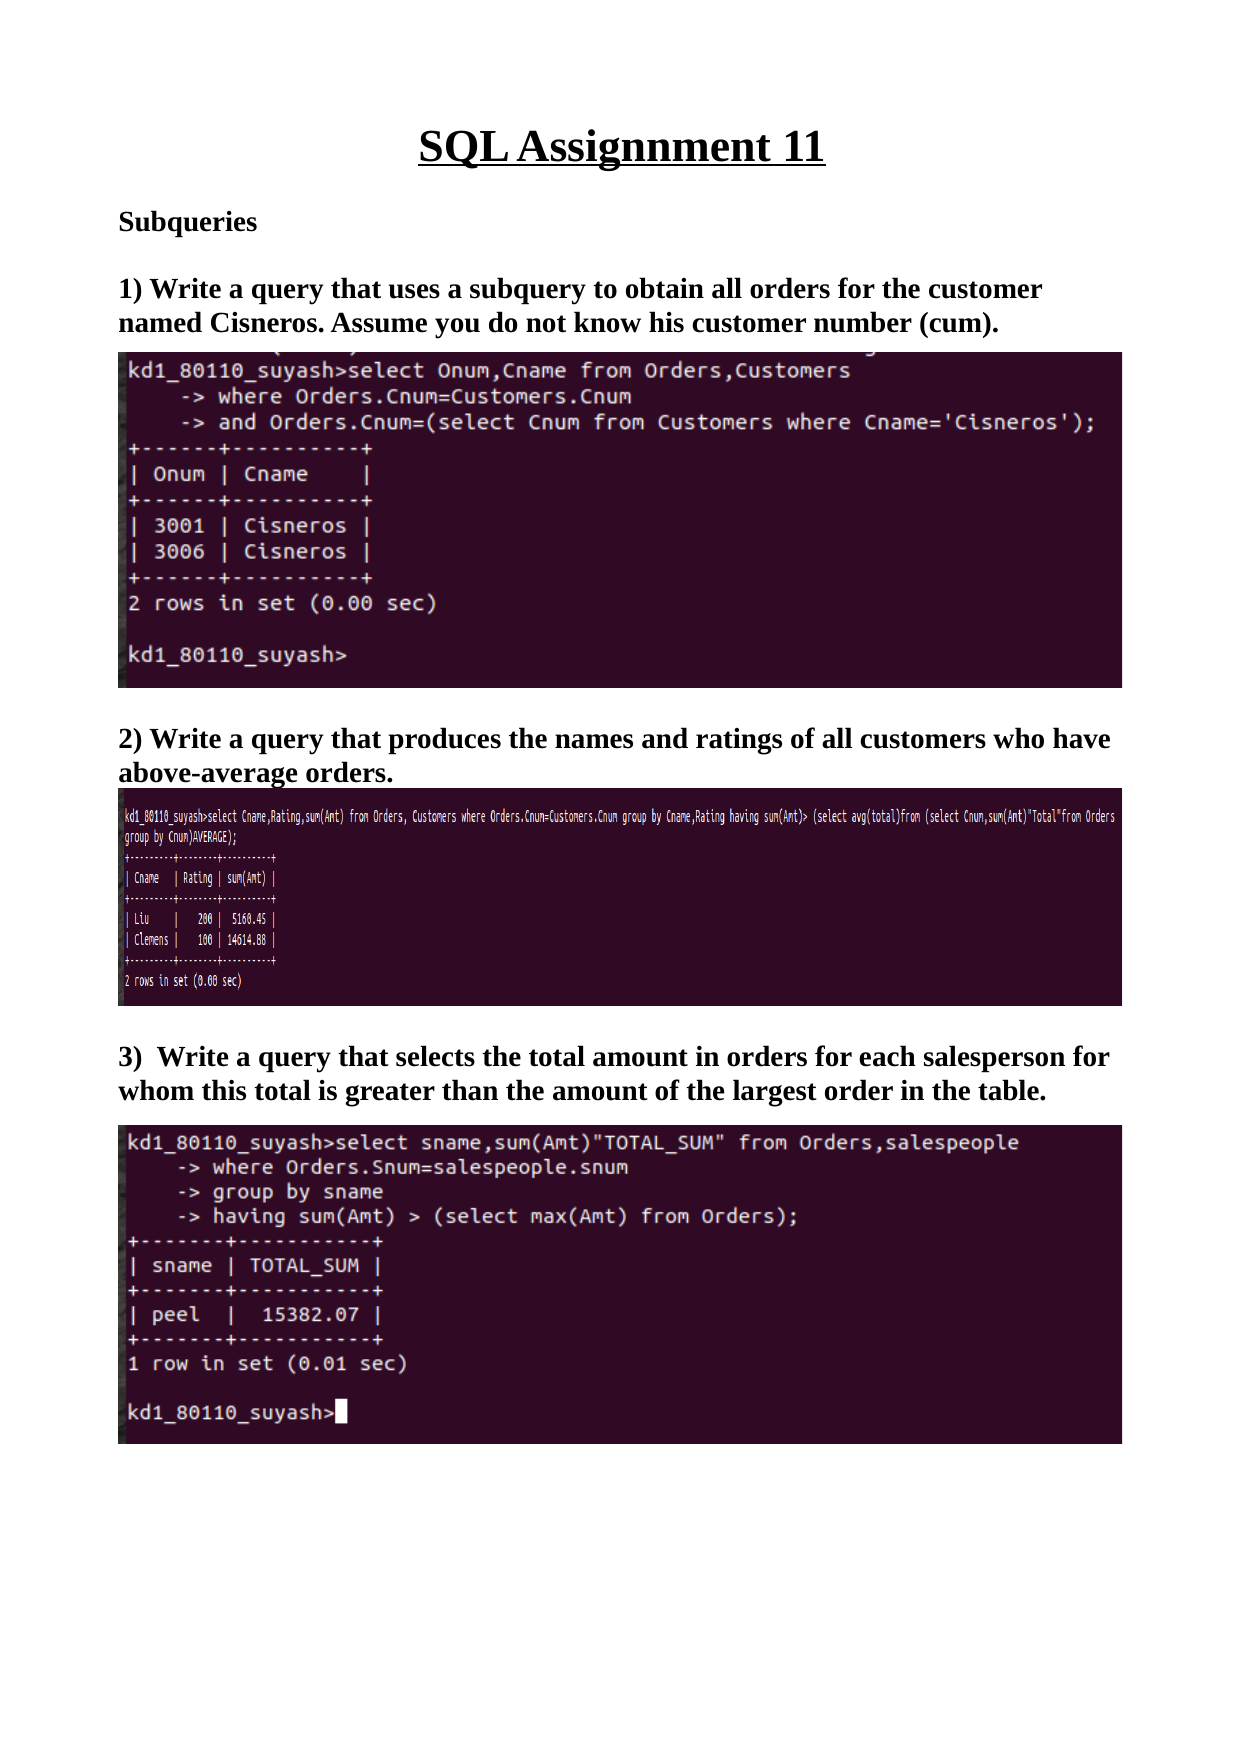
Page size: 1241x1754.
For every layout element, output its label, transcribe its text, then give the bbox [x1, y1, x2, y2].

text SQL Assignnment 11 [118, 118, 1122, 171]
text 2) Write a query that produces the names and ratings of all customers who have above-average orders. [118, 721, 1122, 788]
text 1) Write a query that uses a subquery to obtain all orders for the customer named Cisneros. Assume you do not know his customer number (cum). [118, 271, 1122, 338]
picture [118, 1125, 1123, 1444]
text Subqueries [118, 204, 1122, 238]
text 3) Write a query that selects the total amount in orders for each salesperson for whom this total is greater than the amount of the largest order in the table. [118, 1039, 1122, 1106]
picture [118, 788, 1123, 1006]
picture [118, 352, 1123, 688]
